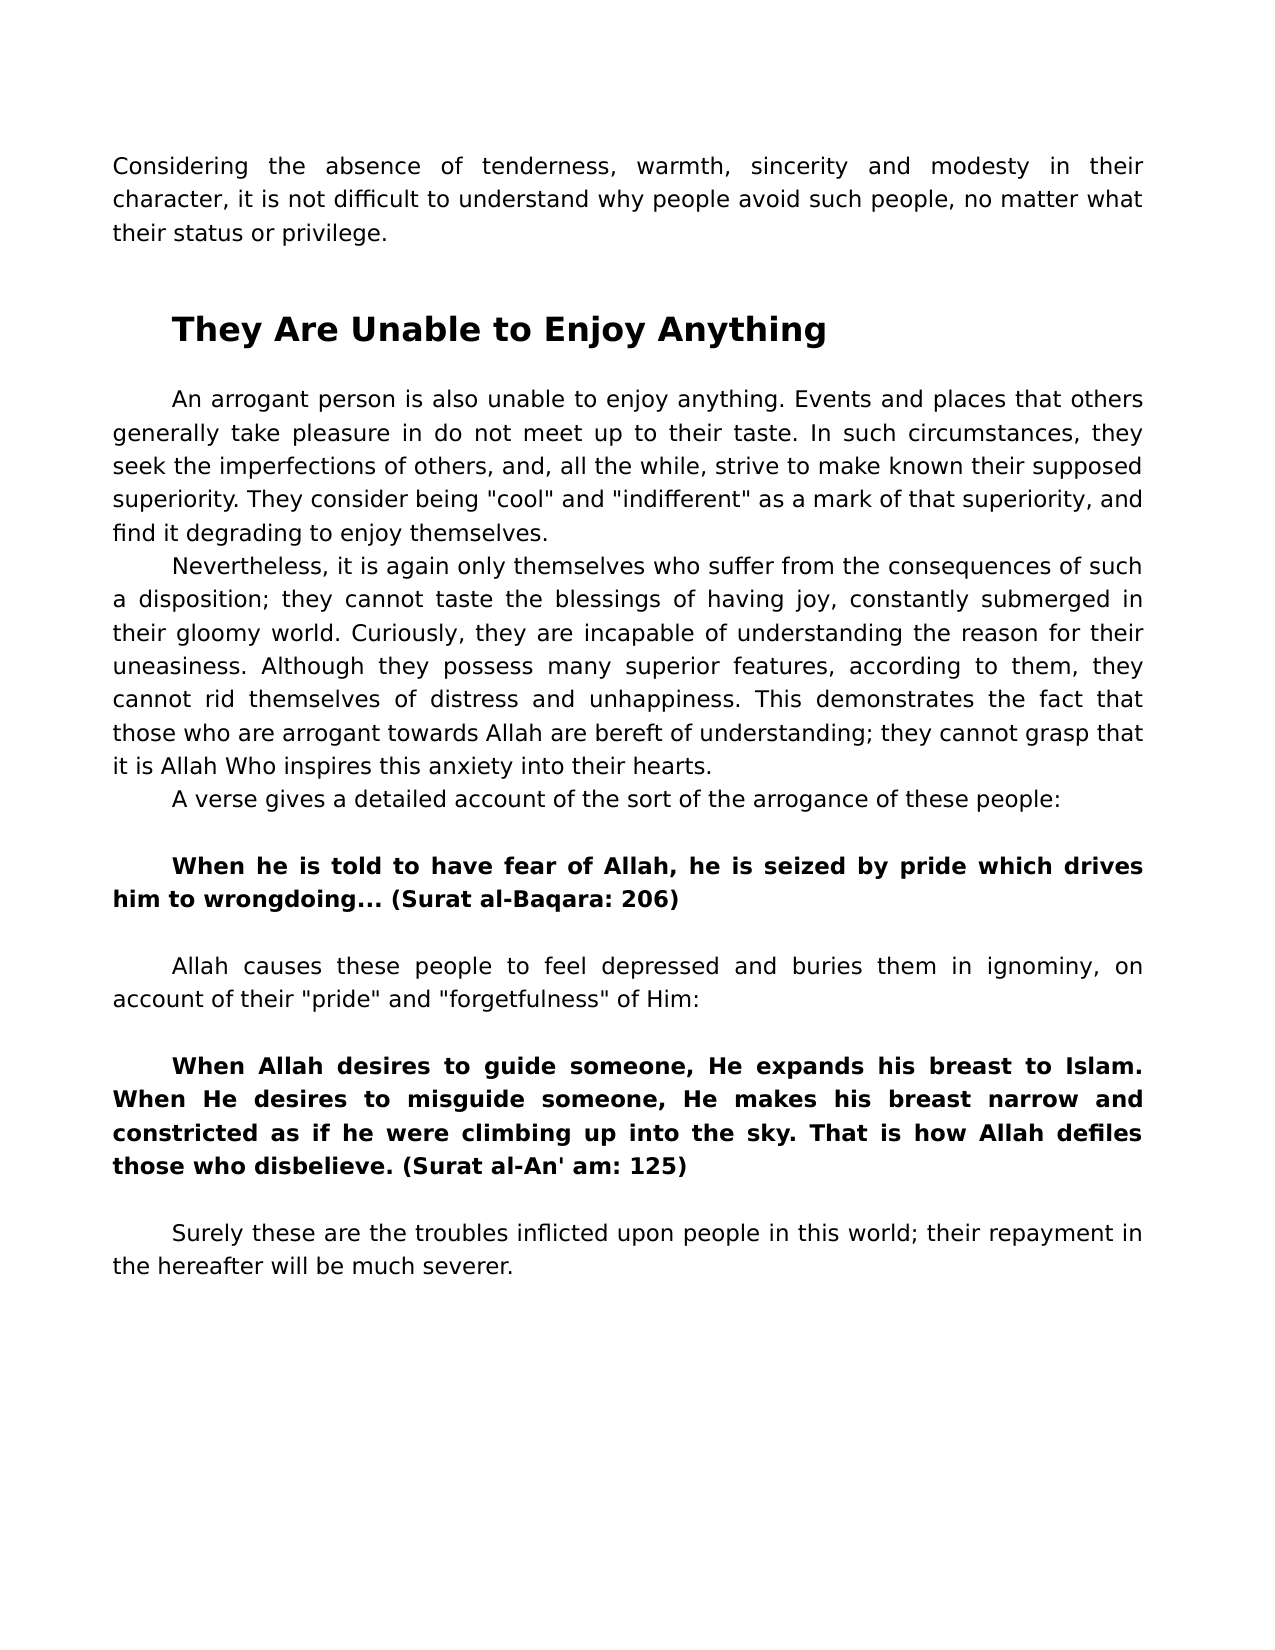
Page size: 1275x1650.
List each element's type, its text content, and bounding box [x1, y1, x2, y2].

text Considering the absence of tenderness, warmth, sincerity and modesty in their character, it is not difficult to understand why people avoid such people, no matter what their status or privilege. [112, 148, 1145, 248]
text When Allah desires to guide someone, He expands his breast to Islam. When He desires to misguide someone, He makes his breast narrow and constricted as if he were climbing up into the sky. That is how Allah defiles those who disbelieve. (Surat al-An' am: 125) [112, 1048, 1145, 1181]
text Allah causes these people to feel depressed and buries them in ignominy, on account of their "pride" and "forgetfulness" of Him: [112, 948, 1145, 1014]
text Nevertheless, it is again only themselves who suffer from the consequences of such a disposition; they cannot taste the blessings of having joy, constantly submerged in their gloomy world. Curiously, they are incapable of understanding the reason for their uneasiness. Although they possess many superior features, according to them, they cannot rid themselves of distress and unhappiness. This demonstrates the fact that those who are arrogant towards Allah are bereft of understanding; they cannot grasp that it is Allah Who inspires this anxiety into their hearts. [112, 548, 1145, 781]
text Surely these are the troubles inflicted upon people in this world; their repayment in the hereafter will be much severer. [112, 1214, 1145, 1281]
text A verse gives a detailed account of the sort of the arrogance of these people: [112, 781, 1145, 814]
text An arrogant person is also unable to enjoy anything. Events and places that others generally take pleasure in do not meet up to their taste. In such circumstances, they seek the imperfections of others, and, all the while, strive to make known their supposed superiority. They consider being "cool" and "indifferent" as a mark of that superiority, and find it degrading to enjoy themselves. [112, 381, 1145, 548]
text They Are Unable to Enjoy Anything [112, 314, 1145, 348]
text When he is told to have fear of Allah, he is seized by pride which drives him to wrongdoing... (Surat al-Baqara: 206) [112, 848, 1145, 914]
